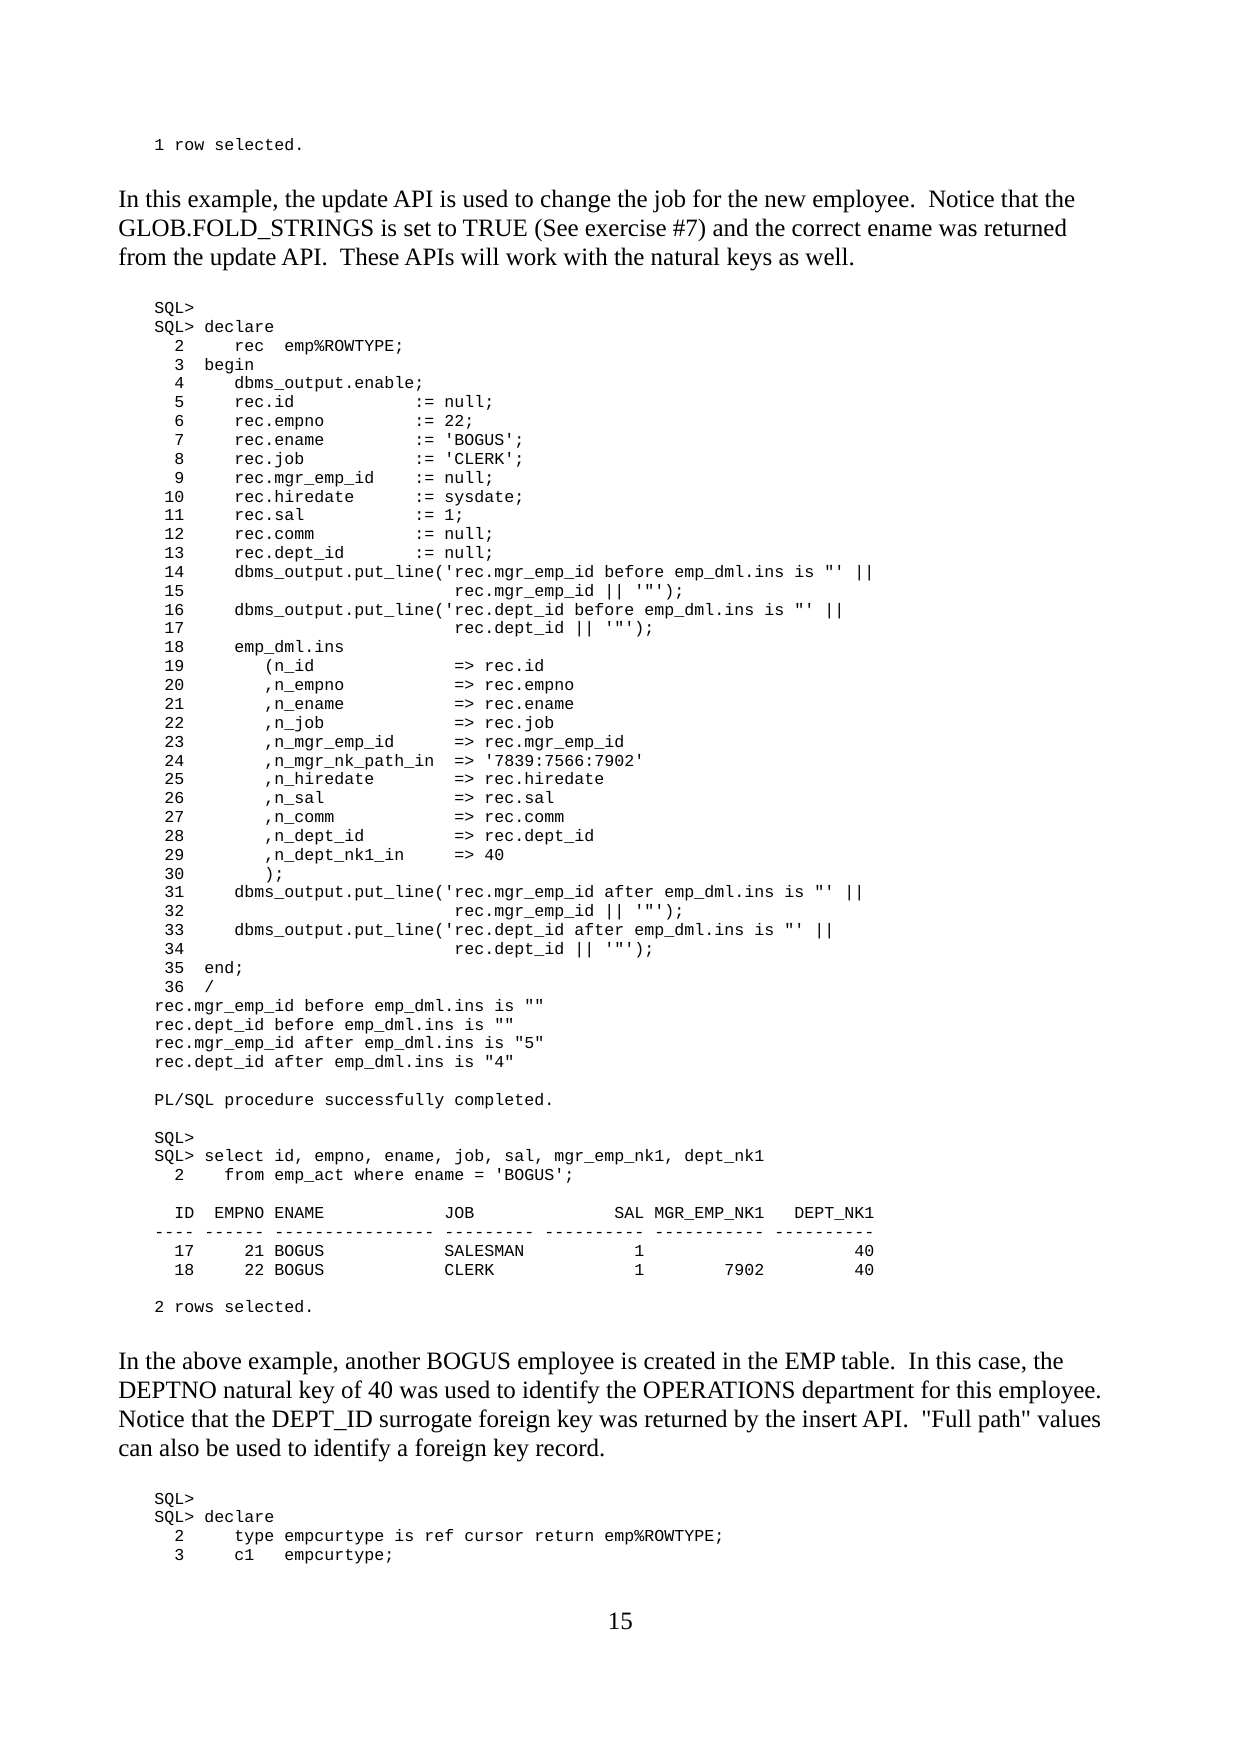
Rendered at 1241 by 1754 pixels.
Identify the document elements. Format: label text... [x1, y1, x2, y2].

text rec.dept_id before emp_dml.ins is "" [154, 1016, 1086, 1035]
text 2 rec emp%ROWTYPE; [154, 337, 1086, 356]
text rec.dept_id after emp_dml.ins is "4" [154, 1054, 1086, 1073]
text SQL> declare [154, 1509, 1086, 1528]
text 18 emp_dml.ins [154, 639, 1086, 658]
text SQL> [154, 1490, 1086, 1509]
text 17 rec.dept_id || '"'); [154, 620, 1086, 639]
text SQL> select id, empno, ename, job, sal, mgr_emp_nk1, dept_nk1 [154, 1148, 1086, 1167]
text rec.mgr_emp_id before emp_dml.ins is "" [154, 997, 1086, 1016]
text 28 ,n_dept_id => rec.dept_id [154, 827, 1086, 846]
text 18 22 BOGUS CLERK 1 7902 40 [154, 1261, 1086, 1280]
text 15 rec.mgr_emp_id || '"'); [154, 582, 1086, 601]
text 4 dbms_output.enable; [154, 375, 1086, 394]
text 11 rec.sal := 1; [154, 507, 1086, 526]
text 9 rec.mgr_emp_id := null; [154, 469, 1086, 488]
text 6 rec.empno := 22; [154, 413, 1086, 432]
text 31 dbms_output.put_line('rec.mgr_emp_id after emp_dml.ins is "' || [154, 884, 1086, 903]
text 3 c1 empcurtype; [154, 1547, 1086, 1566]
text 10 rec.hiredate := sysdate; [154, 488, 1086, 507]
text rec.mgr_emp_id after emp_dml.ins is "5" [154, 1035, 1086, 1054]
text 26 ,n_sal => rec.sal [154, 790, 1086, 809]
text 1 row selected. [154, 137, 1086, 156]
text ---- ------ ---------------- --------- ---------- ----------- ---------- [154, 1223, 1086, 1242]
text 17 21 BOGUS SALESMAN 1 40 [154, 1242, 1086, 1261]
text SQL> declare [154, 318, 1086, 337]
text 32 rec.mgr_emp_id || '"'); [154, 903, 1086, 922]
text 27 ,n_comm => rec.comm [154, 809, 1086, 827]
text 21 ,n_ename => rec.ename [154, 696, 1086, 714]
text 29 ,n_dept_nk1_in => 40 [154, 846, 1086, 865]
text 2 from emp_act where ename = 'BOGUS'; [154, 1167, 1086, 1186]
text 33 dbms_output.put_line('rec.dept_id after emp_dml.ins is "' || [154, 922, 1086, 941]
text 23 ,n_mgr_emp_id => rec.mgr_emp_id [154, 733, 1086, 752]
text 20 ,n_empno => rec.empno [154, 677, 1086, 696]
text 13 rec.dept_id := null; [154, 545, 1086, 563]
text 14 dbms_output.put_line('rec.mgr_emp_id before emp_dml.ins is "' || [154, 563, 1086, 582]
text 7 rec.ename := 'BOGUS'; [154, 432, 1086, 450]
text 36 / [154, 978, 1086, 997]
text PL/SQL procedure successfully completed. [154, 1091, 1086, 1110]
text 35 end; [154, 959, 1086, 978]
text ID EMPNO ENAME JOB SAL MGR_EMP_NK1 DEPT_NK1 [154, 1204, 1086, 1223]
text SQL> [154, 1129, 1086, 1148]
text 30 ); [154, 865, 1086, 884]
text SQL> [154, 299, 1086, 318]
text In this example, the update API is used to change the job for the new employee. Notice that the GLOB.FOLD_STRINGS is set to TRUE (See exercise #7) and the correct ename was returned from the update API. These APIs will work with the natural keys as well. [118, 184, 1122, 271]
text In the above example, another BOGUS employee is created in the EMP table. In this case, the DEPTNO natural key of 40 was used to identify the OPERATIONS department for this employee. Notice that the DEPT_ID surrogate foreign key was returned by the insert API. "Full path" values can also be used to identify a foreign key record. [118, 1346, 1122, 1461]
text 22 ,n_job => rec.job [154, 714, 1086, 733]
text 19 (n_id => rec.id [154, 658, 1086, 677]
text 25 ,n_hiredate => rec.hiredate [154, 771, 1086, 790]
text 2 type empcurtype is ref cursor return emp%ROWTYPE; [154, 1528, 1086, 1547]
text 2 rows selected. [154, 1299, 1086, 1318]
text 5 rec.id := null; [154, 394, 1086, 413]
text 3 begin [154, 356, 1086, 375]
text 16 dbms_output.put_line('rec.dept_id before emp_dml.ins is "' || [154, 601, 1086, 620]
text 34 rec.dept_id || '"'); [154, 941, 1086, 959]
text 12 rec.comm := null; [154, 526, 1086, 545]
text 24 ,n_mgr_nk_path_in => '7839:7566:7902' [154, 752, 1086, 771]
text 8 rec.job := 'CLERK'; [154, 450, 1086, 469]
